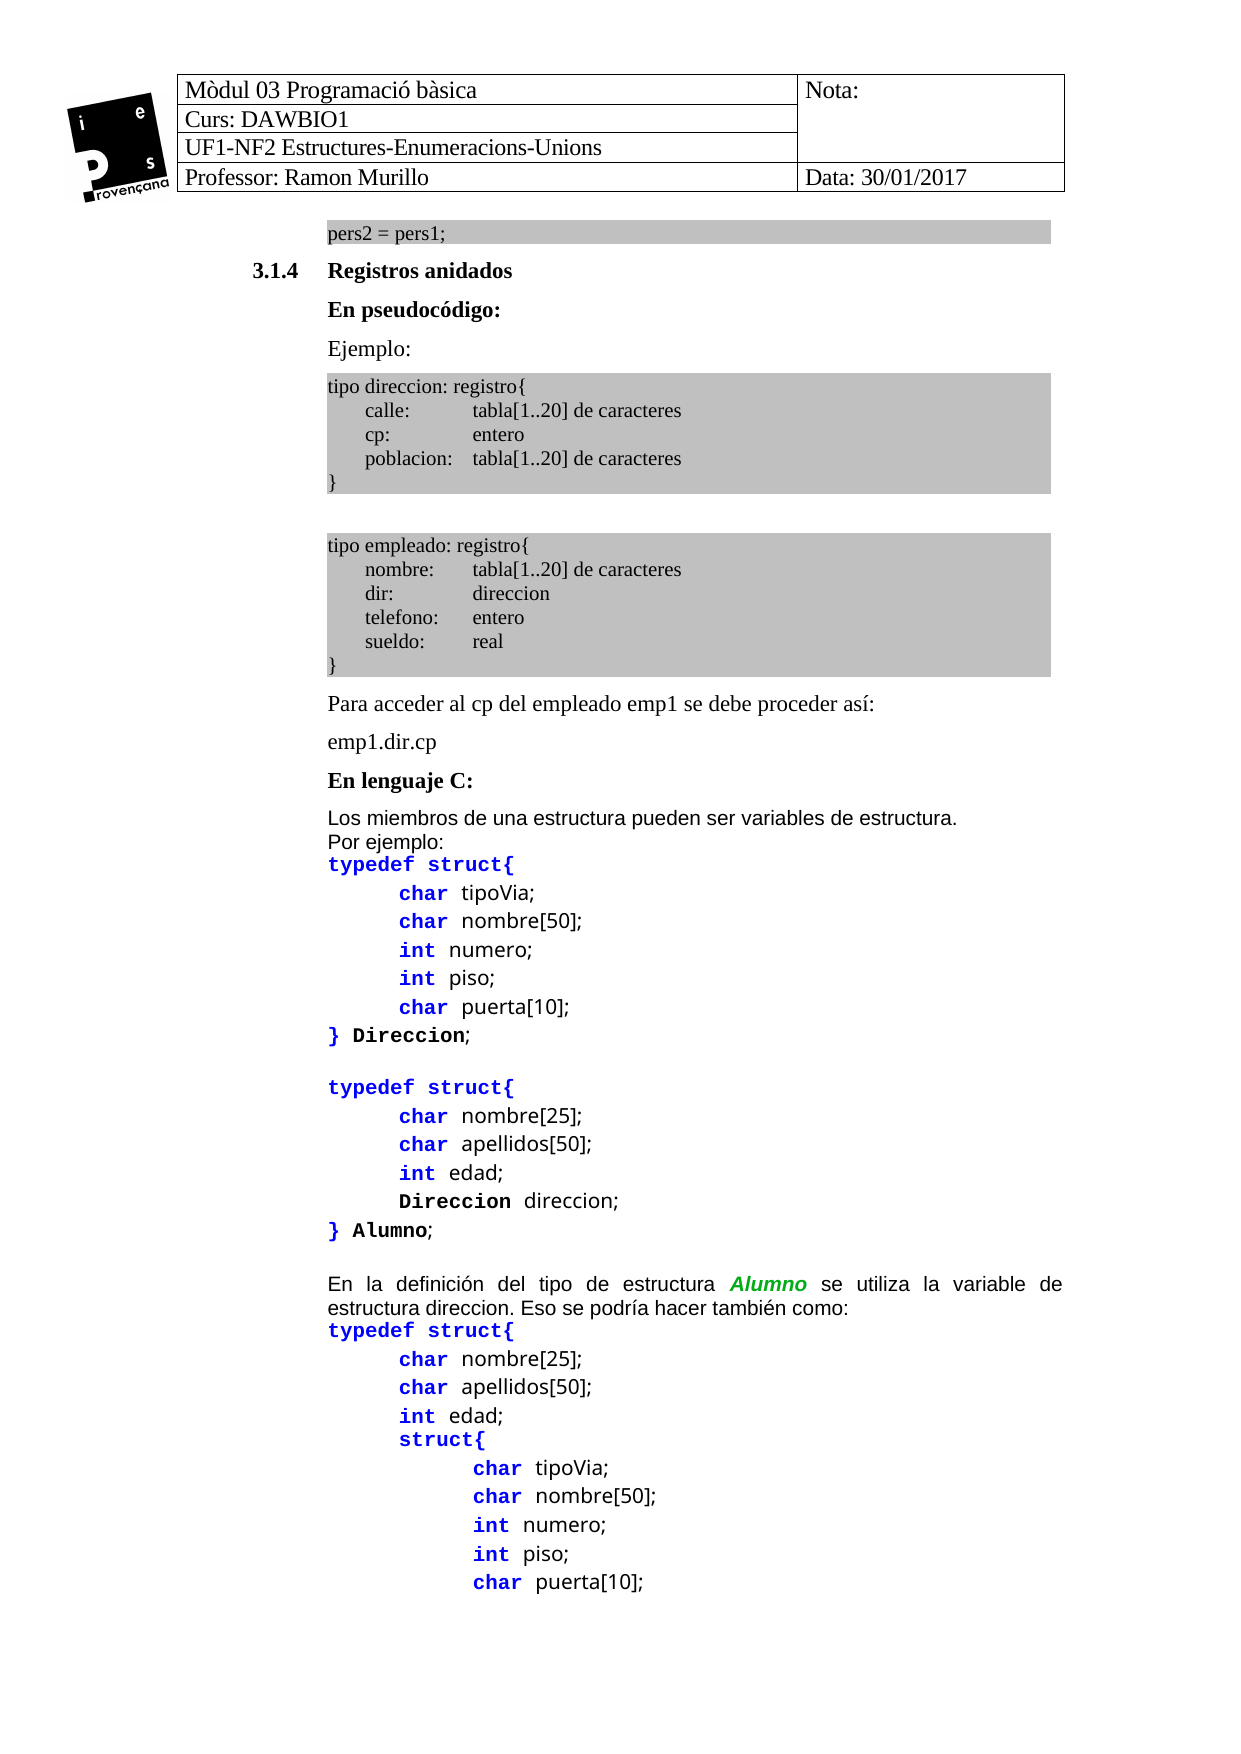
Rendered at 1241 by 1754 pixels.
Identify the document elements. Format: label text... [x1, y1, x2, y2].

text char puerta[10]; [401, 1567, 1063, 1596]
text int piso; [327, 963, 1063, 992]
text char nombre[50]; [327, 906, 1063, 935]
text char nombre[25]; [327, 1344, 1063, 1372]
text int piso; [401, 1539, 1063, 1567]
text poblacion: tabla[1..20] de caracteres [327, 446, 1051, 470]
text } [327, 653, 1051, 677]
text char nombre[25]; [327, 1101, 1063, 1129]
text tipo empleado: registro{ [327, 533, 1051, 557]
text En la definición del tipo de estructura Alumno se utiliza la variable de estructura direccion. Eso se podría hacer también como: [327, 1272, 1063, 1320]
text En pseudocódigo: [327, 296, 1063, 322]
text En lenguaje C: [327, 767, 1063, 794]
text char tipoVia; [401, 1453, 1063, 1482]
text emp1.dir.cp [327, 728, 1063, 755]
picture [66, 92, 171, 203]
text nombre: tabla[1..20] de caracteres [327, 557, 1051, 581]
text Por ejemplo: [327, 830, 1063, 854]
text char apellidos[50]; [327, 1129, 1063, 1158]
text Para acceder al cp del empleado emp1 se debe proceder así: [327, 689, 1063, 716]
text Ejemplo: [327, 335, 1063, 361]
text } Direccion; [327, 1020, 1063, 1049]
text dir: direccion [327, 581, 1051, 605]
text pers2 = pers1; [327, 220, 1051, 244]
list Registros anidados [252, 257, 1063, 283]
text char nombre[50]; [401, 1482, 1063, 1510]
text cp: entero [327, 422, 1051, 446]
text Direccion direccion; [327, 1187, 1063, 1215]
text sueldo: real [327, 629, 1051, 653]
text int edad; [327, 1401, 1063, 1429]
text calle: tabla[1..20] de caracteres [327, 398, 1051, 422]
text tipo direccion: registro{ [327, 373, 1051, 398]
text struct{ [327, 1429, 1063, 1453]
text int numero; [401, 1510, 1063, 1539]
text typedef struct{ [327, 1077, 1063, 1101]
text char puerta[10]; [327, 992, 1063, 1020]
text int edad; [327, 1158, 1063, 1187]
text int numero; [327, 935, 1063, 963]
text typedef struct{ [327, 854, 1063, 878]
text typedef struct{ [327, 1320, 1063, 1344]
text } Alumno; [327, 1215, 1063, 1244]
text char tipoVia; [327, 878, 1063, 906]
text char apellidos[50]; [327, 1372, 1063, 1401]
text Los miembros de una estructura pueden ser variables de estructura. [327, 806, 1063, 830]
text telefono: entero [327, 605, 1051, 629]
text } [327, 470, 1051, 494]
